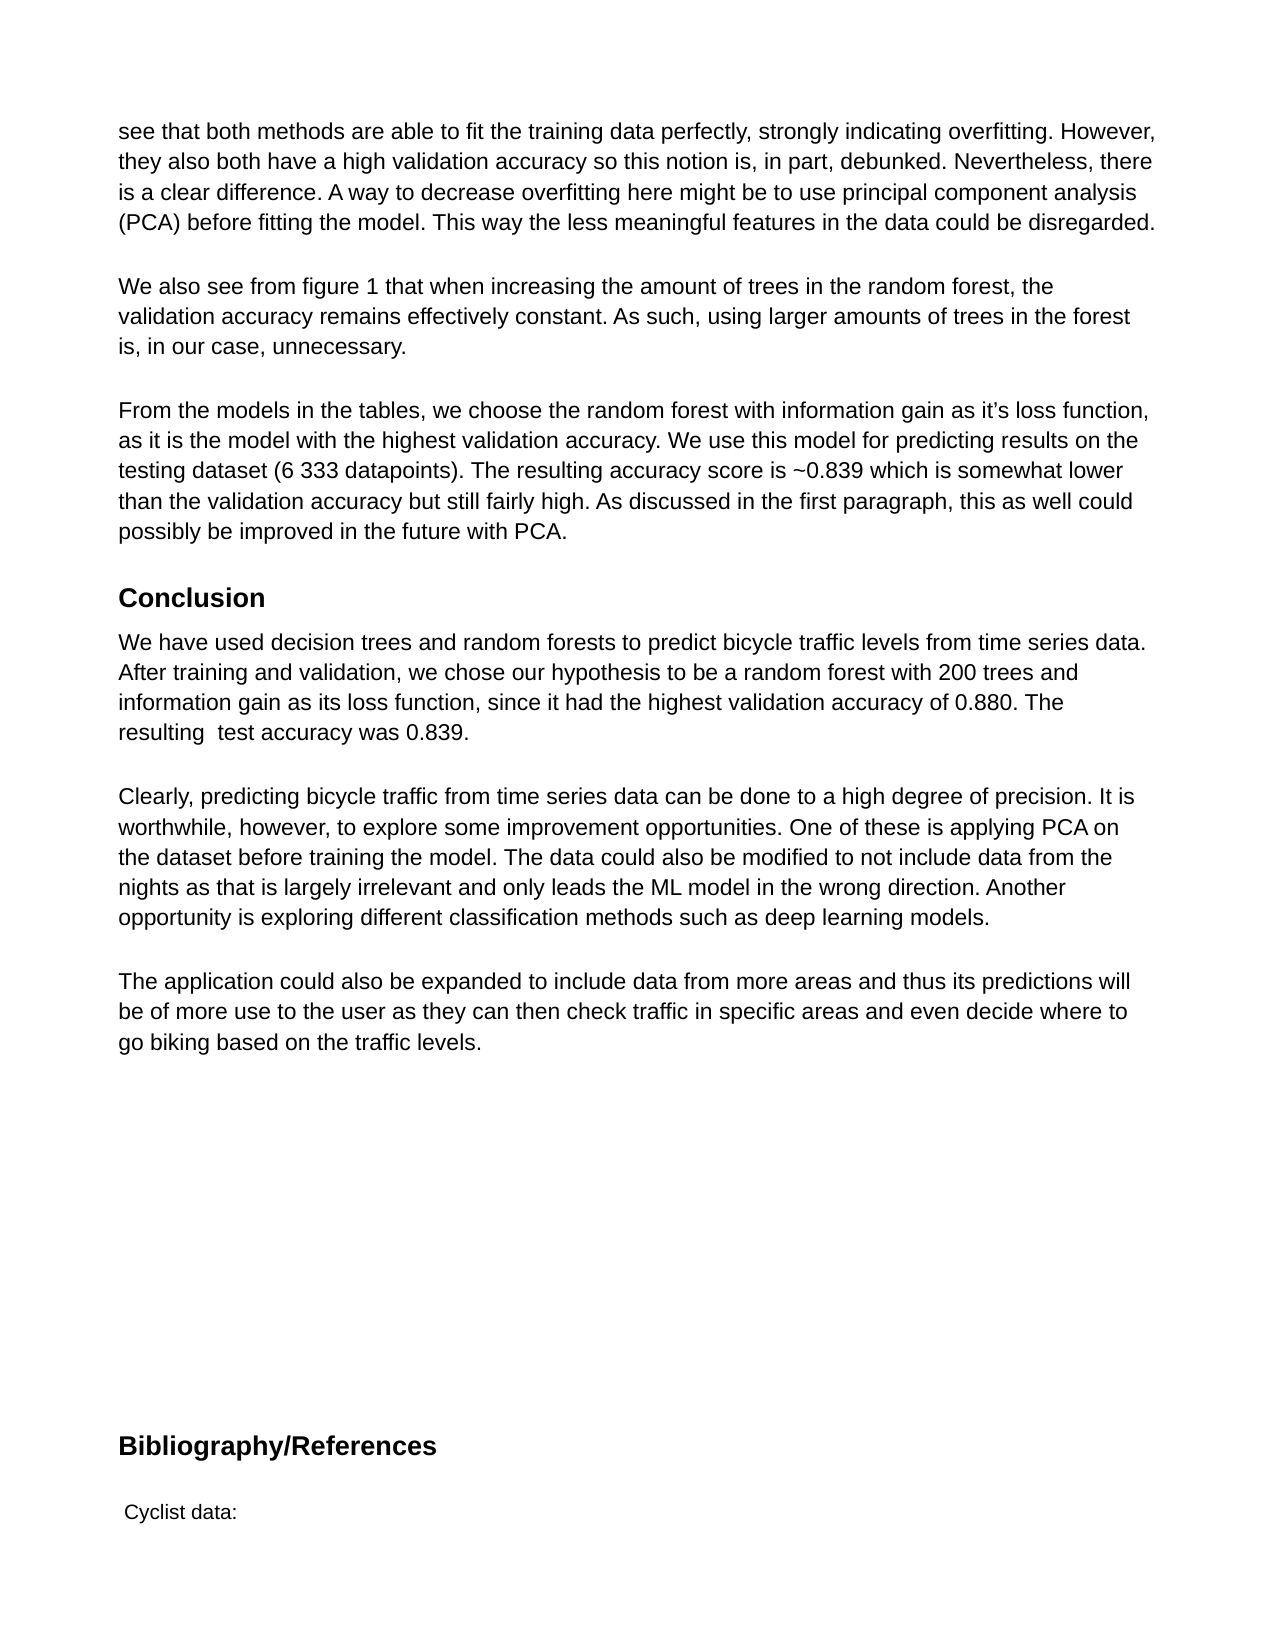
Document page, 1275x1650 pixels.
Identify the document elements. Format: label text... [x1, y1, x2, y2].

text Cyclist data: [118, 1500, 1157, 1524]
text see that both methods are able to fit the training data perfectly, strongly indicating overfitting. However, they also both have a high validation accuracy so this notion is, in part, debunked. Nevertheless, there is a clear difference. A way to decrease overfitting here might be to use principal component analysis (PCA) before fitting the model. This way the less meaningful features in the data could be disregarded. [118, 118, 1157, 235]
text The application could also be expanded to include data from more areas and thus its predictions will be of more use to the user as they can then check traffic in specific areas and even decide where to go biking based on the traffic levels. [118, 968, 1157, 1055]
text Clearly, predicting bicycle traffic from time series data can be done to a high degree of precision. It is worthwhile, however, to explore some improvement opportunities. One of these is applying PCA on the dataset before training the model. The data could also be modified to not include data from the nights as that is largely irrelevant and only leads the ML model in the wrong direction. Another opportunity is exploring different classification methods such as deep learning models. [118, 783, 1157, 931]
text Bibliography/References [118, 1430, 1157, 1461]
text We also see from figure 1 that when increasing the amount of trees in the random forest, the validation accuracy remains effectively constant. As such, using larger amounts of trees in the forest is, in our case, unnecessary. [118, 273, 1157, 359]
text We have used decision trees and random forests to predict bicycle traffic levels from time series data. After training and validation, we chose our hypothesis to be a random forest with 200 trees and information gain as its loss function, since it had the highest validation accuracy of 0.880. The resulting test accuracy was 0.839. [118, 629, 1157, 746]
text Conclusion [118, 582, 1157, 613]
text From the models in the tables, we choose the random forest with information gain as it’s loss function, as it is the model with the highest validation accuracy. We use this model for predicting results on the testing dataset (6 333 datapoints). The resulting accuracy score is ~0.839 which is somewhat lower than the validation accuracy but still fairly high. As discussed in the first paragraph, this as well could possibly be improved in the future with PCA. [118, 397, 1157, 544]
